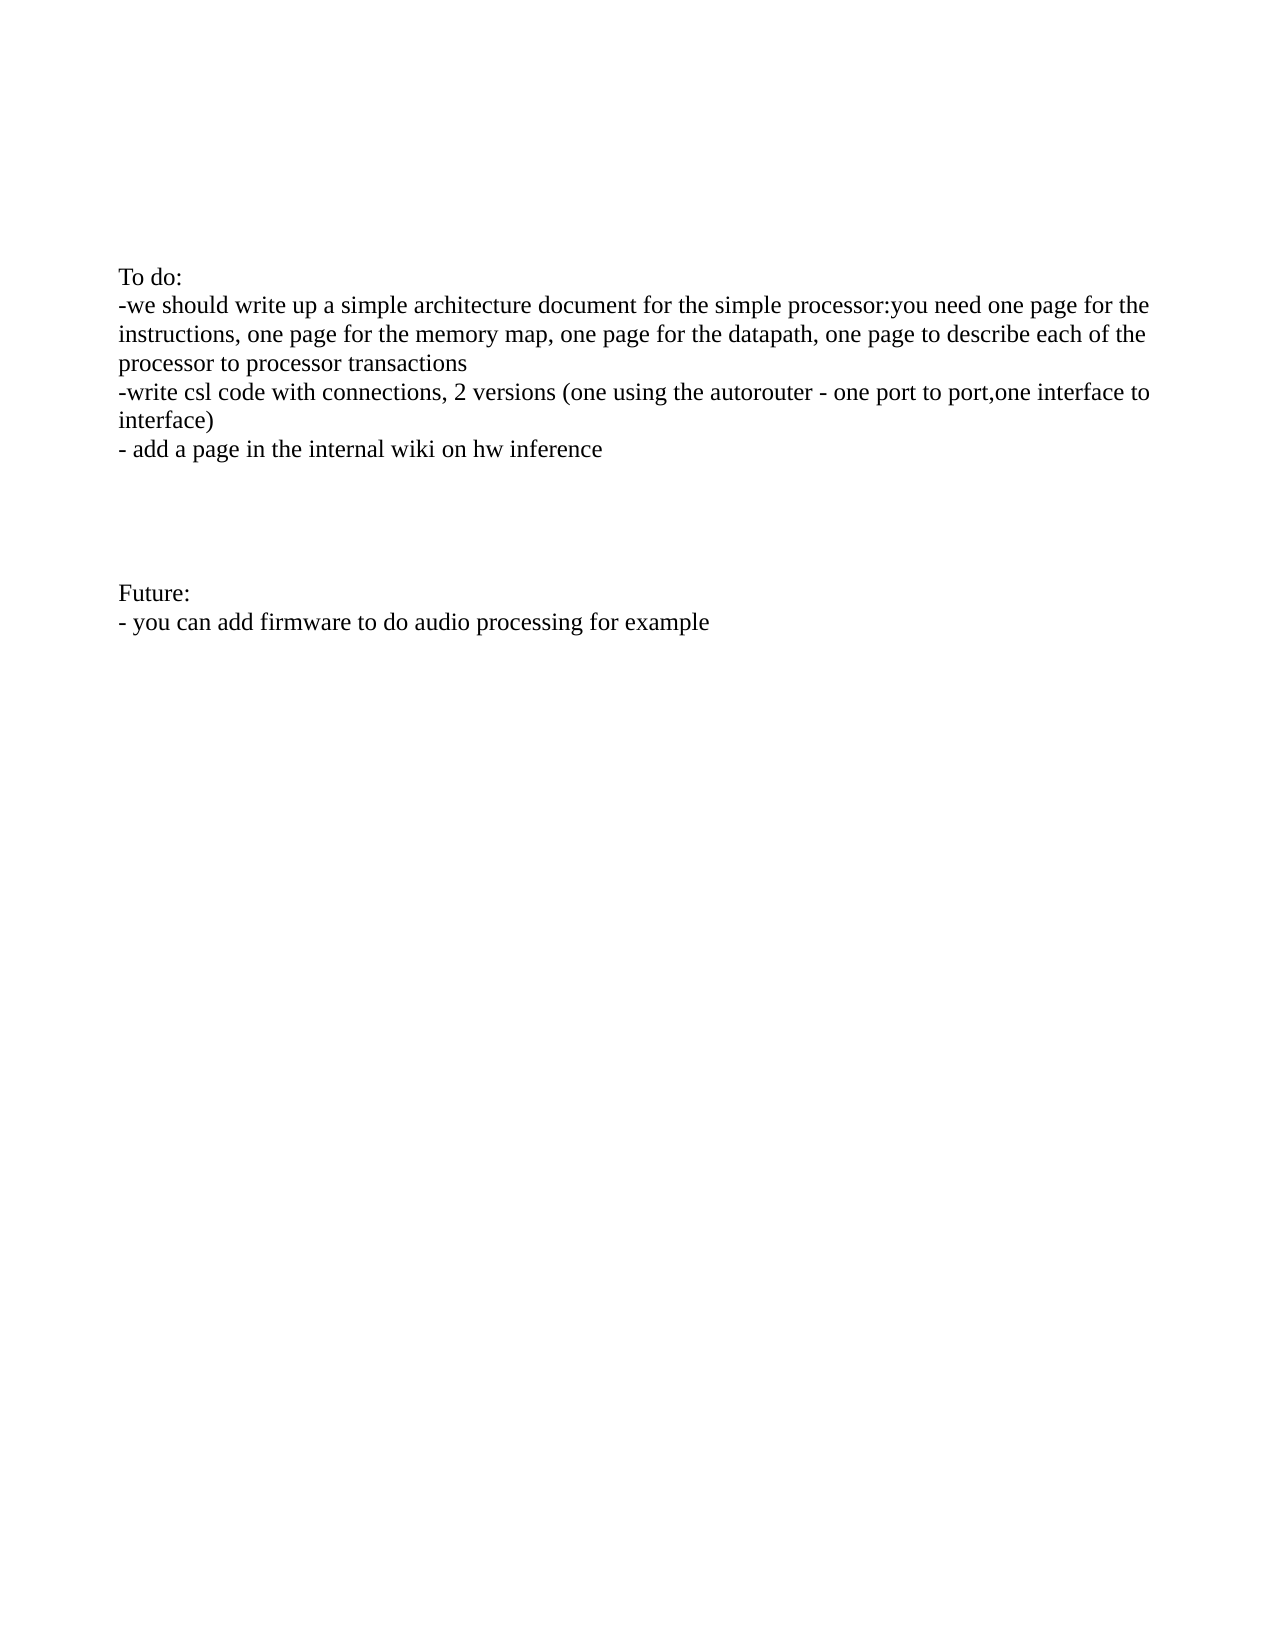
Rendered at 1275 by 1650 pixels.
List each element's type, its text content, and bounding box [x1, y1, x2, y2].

text - you can add firmware to do audio processing for example [118, 607, 1157, 636]
text -we should write up a simple architecture document for the simple processor:you need one page for the instructions, one page for the memory map, one page for the datapath, one page to describe each of the processor to processor transactions [118, 291, 1157, 377]
text -write csl code with connections, 2 versions (one using the autorouter - one port to port,one interface to interface) [118, 377, 1157, 434]
text Future: [118, 578, 1157, 607]
text - add a page in the internal wiki on hw inference [118, 434, 1157, 463]
text To do: [118, 262, 1157, 291]
